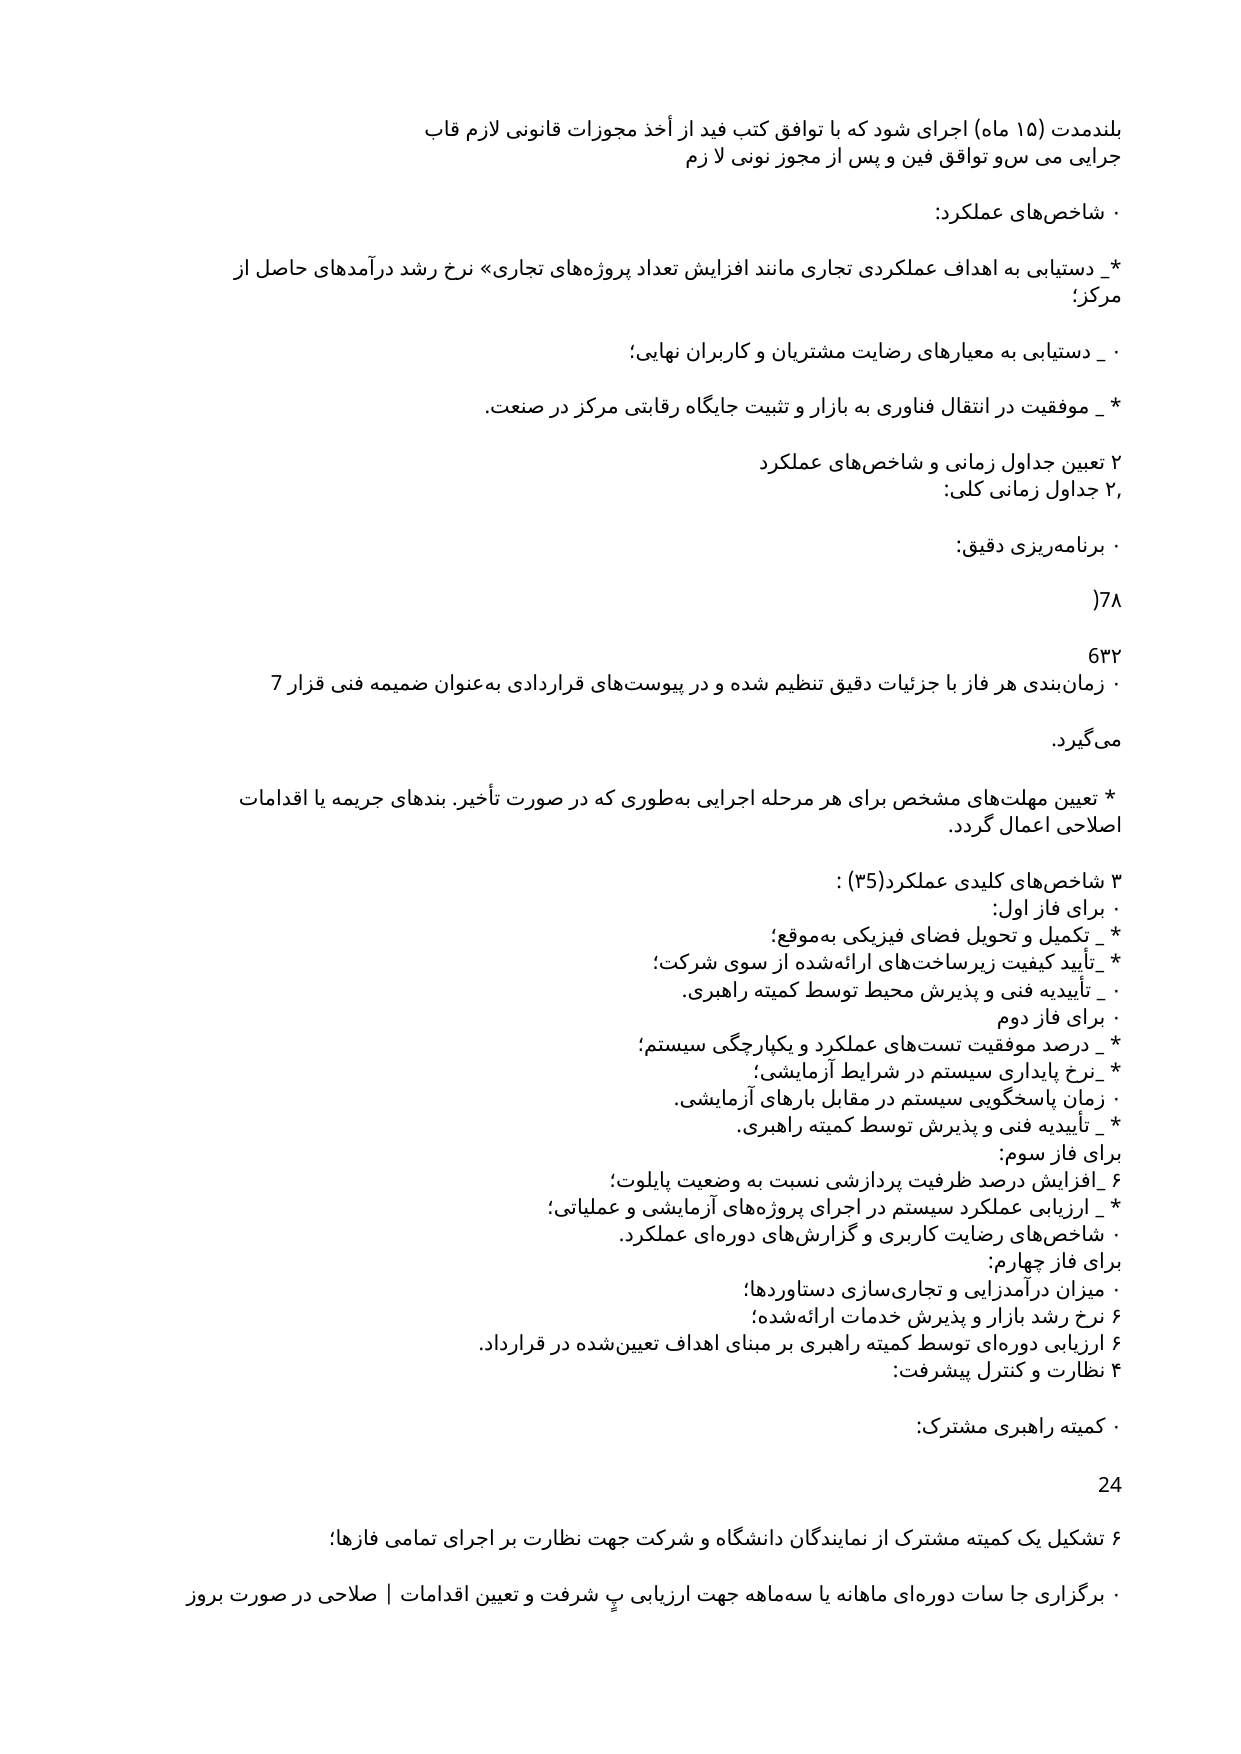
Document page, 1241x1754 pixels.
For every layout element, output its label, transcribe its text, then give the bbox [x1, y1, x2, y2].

text بلندمدت (۱۵ ماه) اجرای شود که با توافق کتب فید از أخذ مجوزات قانونی لازم قاب [118, 118, 1122, 145]
text اصلاحی اعمال گردد. [118, 814, 1122, 841]
text * _ تأییدیه فنی و پذیرش توسط کمیته راهبری. [118, 1114, 1122, 1141]
text ۰ برگزاری جا سات دوره‌ای ماهانه یا سه‌ماهه جهت ارزیابی پٍ شرفت و تعیین اقدامات | صلاحی در صورت بروز [118, 1583, 1122, 1610]
text * _ ارزیابی عملکرد سیستم در اجرای پروژه‌های آزمایشی و عملیاتی؛ [118, 1196, 1122, 1223]
text ‎ *‏ تعیین مهلت‌های مشخص برای هر مرحله اجرایی به‌طوری که در صورت تأخیر. بندهای جریمه یا اقدامات [118, 783, 1122, 814]
text ۶ ارزیابی دوره‌ای توسط کمیته راهبری بر مبنای اهداف تعیین‌شده در قرارداد. [118, 1332, 1122, 1359]
text ۲ تعبین جداول زمانی و شاخص‌های عملکرد [118, 451, 1122, 478]
text 6۳۲ [118, 645, 1122, 672]
text ۰ شاخص‌های رضایت کاربری و گزارش‌های دوره‌ای عملکرد. [118, 1223, 1122, 1250]
text *_ دستیابی به اهداف عملکردی تجاری مانند افزايش تعداد پروژه‌های تجاری» نرخ رشد درآمدهای حاصل از [118, 257, 1122, 284]
text جرایی می‌ س‌و تواقق فین و پس از مجوز نونی لا زم [118, 145, 1122, 172]
text ۰ برای فاز دوم [118, 1006, 1122, 1033]
text * _ تکمیل و تحویل فضای فیزیکی به‌موقع؛ [118, 924, 1122, 951]
text می‌گیرد. [118, 727, 1122, 755]
text ۰ زمان پاسخگویی سیستم در مقابل بارهای آزمایشی. [118, 1087, 1122, 1114]
text ‏۰ کمیته راهبری مشترک: [118, 1414, 1122, 1442]
text برای فاز سوم: [118, 1141, 1122, 1169]
text مرکز؛ [118, 284, 1122, 311]
text ۰ برنامه‌ریزی دقیق: [118, 533, 1122, 561]
text * _تأیید کیفیت زیرساخت‌های ارائه‌شده از سوی شرکت؛ [118, 951, 1122, 978]
text ۴ نظارت و کنترل پیشرفت: [118, 1359, 1122, 1386]
text ۰ برای فاز اول: [118, 897, 1122, 924]
text ۰ زمان‌بندی هر فاز با جزئیات دقیق تنظیم شده و در پیوست‌های قراردادی به‌عنوان ضمیمه فنی قزار 7 [118, 672, 1122, 699]
text ۶ _افزایش درصد ظرفیت پردازشی نسبت به وضعیت پایلوت؛ [118, 1169, 1122, 1196]
text * _نرخ پایداری سیستم در شرایط آزمایشی؛ [118, 1060, 1122, 1087]
text ۰ _ دستیابی به معیارهای رضایت مشتریان و کاربران نهایی؛ [118, 339, 1122, 367]
text 7۸( [118, 589, 1122, 616]
text ‎24 [118, 1470, 1122, 1499]
text ۶ نرخ رشد بازار و پذیرش خدمات ارائه‌شده؛ [118, 1304, 1122, 1332]
text * _ موفقیت در انتقال فناوری به بازار و تثبیت جایگاه رقابتی مرکز در صنعت. [118, 395, 1122, 422]
text ‏۳ شاخص‌های کلیدی عملکرد(۳5) : [118, 869, 1122, 897]
text ۰ _ تأییدیه فنی و پذیرش محیط توسط کمیته راهبری. [118, 978, 1122, 1006]
text ۶ تشکیل یک کمیته مشترک از نمایندگان دانشگاه و شرکت جهت نظارت بر اجرای تمامی فازها؛ [118, 1527, 1122, 1554]
text * _ درصد موفقیت تست‌های عملکرد و یکپارچگی سیستم؛ [118, 1033, 1122, 1060]
text ۰ میزان درآمدزایی و تجاری‌سازی دستاوردها؛ [118, 1277, 1122, 1304]
text ,۲ جداول زمانی کلی: [118, 478, 1122, 505]
text ۰ شاخص‌های عملکرد: [118, 201, 1122, 228]
text برای فاز چهارم: [118, 1250, 1122, 1277]
